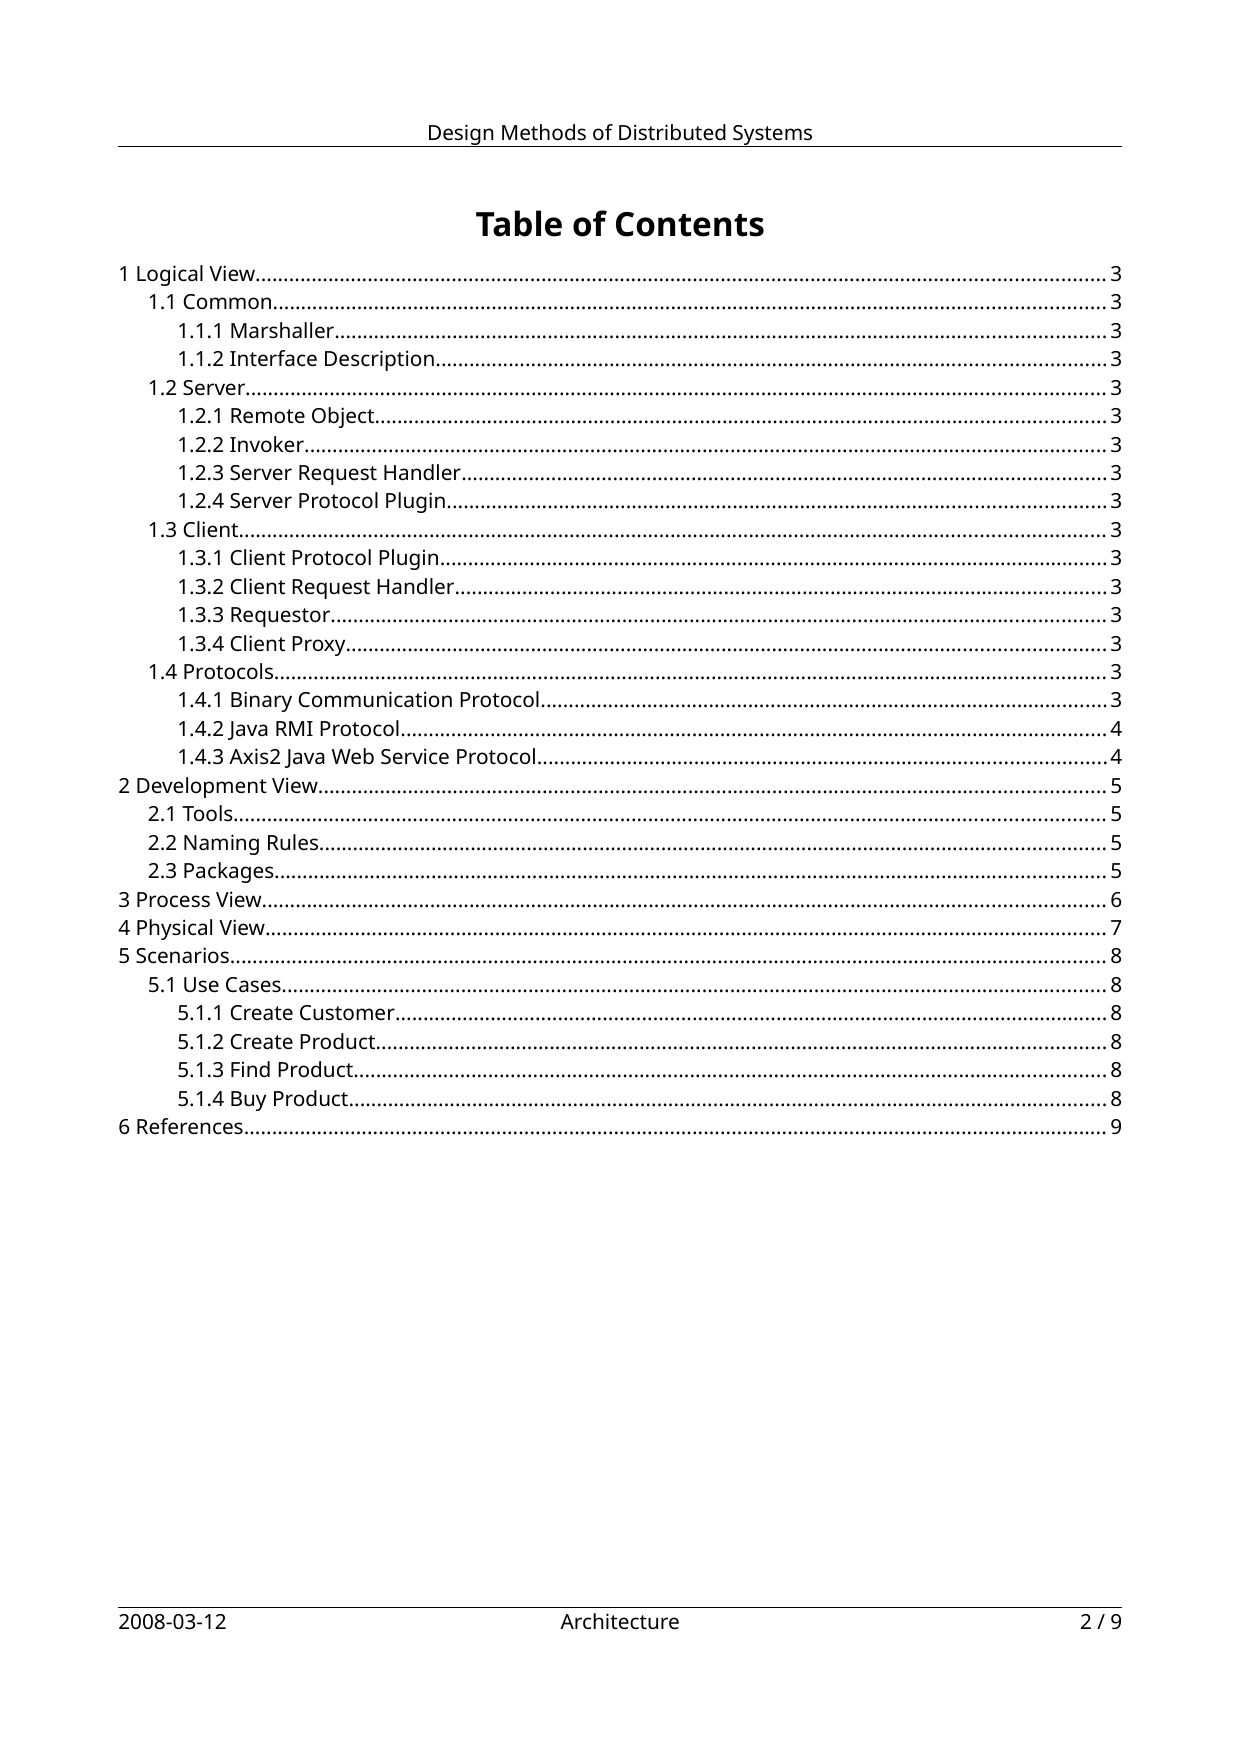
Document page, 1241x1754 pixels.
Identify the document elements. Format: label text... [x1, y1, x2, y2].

text 1.3.2 Client Request Handler 3 [177, 572, 1122, 600]
text 1.4 Protocols 3 [148, 657, 1122, 686]
text 1.2.3 Server Request Handler 3 [177, 458, 1122, 487]
text 1.4.2 Java RMI Protocol 4 [177, 714, 1122, 742]
text 1.3 Client 3 [148, 515, 1122, 543]
text 5 Scenarios 8 [118, 942, 1122, 970]
text 1.1.1 Marshaller 3 [177, 316, 1122, 344]
text 1.1 Common 3 [148, 287, 1122, 316]
text 1.2 Server 3 [148, 373, 1122, 401]
text 5.1.3 Find Product 8 [177, 1055, 1122, 1084]
subtitle Table of Contents [118, 201, 1122, 247]
text 1 Logical View 3 [118, 259, 1122, 287]
text 1.3.1 Client Protocol Plugin 3 [177, 543, 1122, 572]
text 2.1 Tools 5 [148, 799, 1122, 828]
text 1.4.1 Binary Communication Protocol 3 [177, 686, 1122, 714]
text 5.1.2 Create Product 8 [177, 1027, 1122, 1055]
text 2.3 Packages 5 [148, 856, 1122, 885]
text 4 Physical View 7 [118, 913, 1122, 942]
text 2 Development View 5 [118, 771, 1122, 799]
text 6 References 9 [118, 1112, 1122, 1141]
text 1.1.2 Interface Description 3 [177, 344, 1122, 373]
text 1.2.4 Server Protocol Plugin 3 [177, 487, 1122, 515]
text 5.1.4 Buy Product 8 [177, 1084, 1122, 1112]
text 1.2.1 Remote Object 3 [177, 401, 1122, 430]
text 1.3.4 Client Proxy 3 [177, 629, 1122, 657]
text 2.2 Naming Rules 5 [148, 828, 1122, 856]
text 1.3.3 Requestor 3 [177, 600, 1122, 629]
text 5.1 Use Cases 8 [148, 970, 1122, 998]
text 1.2.2 Invoker 3 [177, 430, 1122, 458]
text 3 Process View 6 [118, 885, 1122, 913]
text 1.4.3 Axis2 Java Web Service Protocol 4 [177, 742, 1122, 771]
text 5.1.1 Create Customer 8 [177, 998, 1122, 1027]
